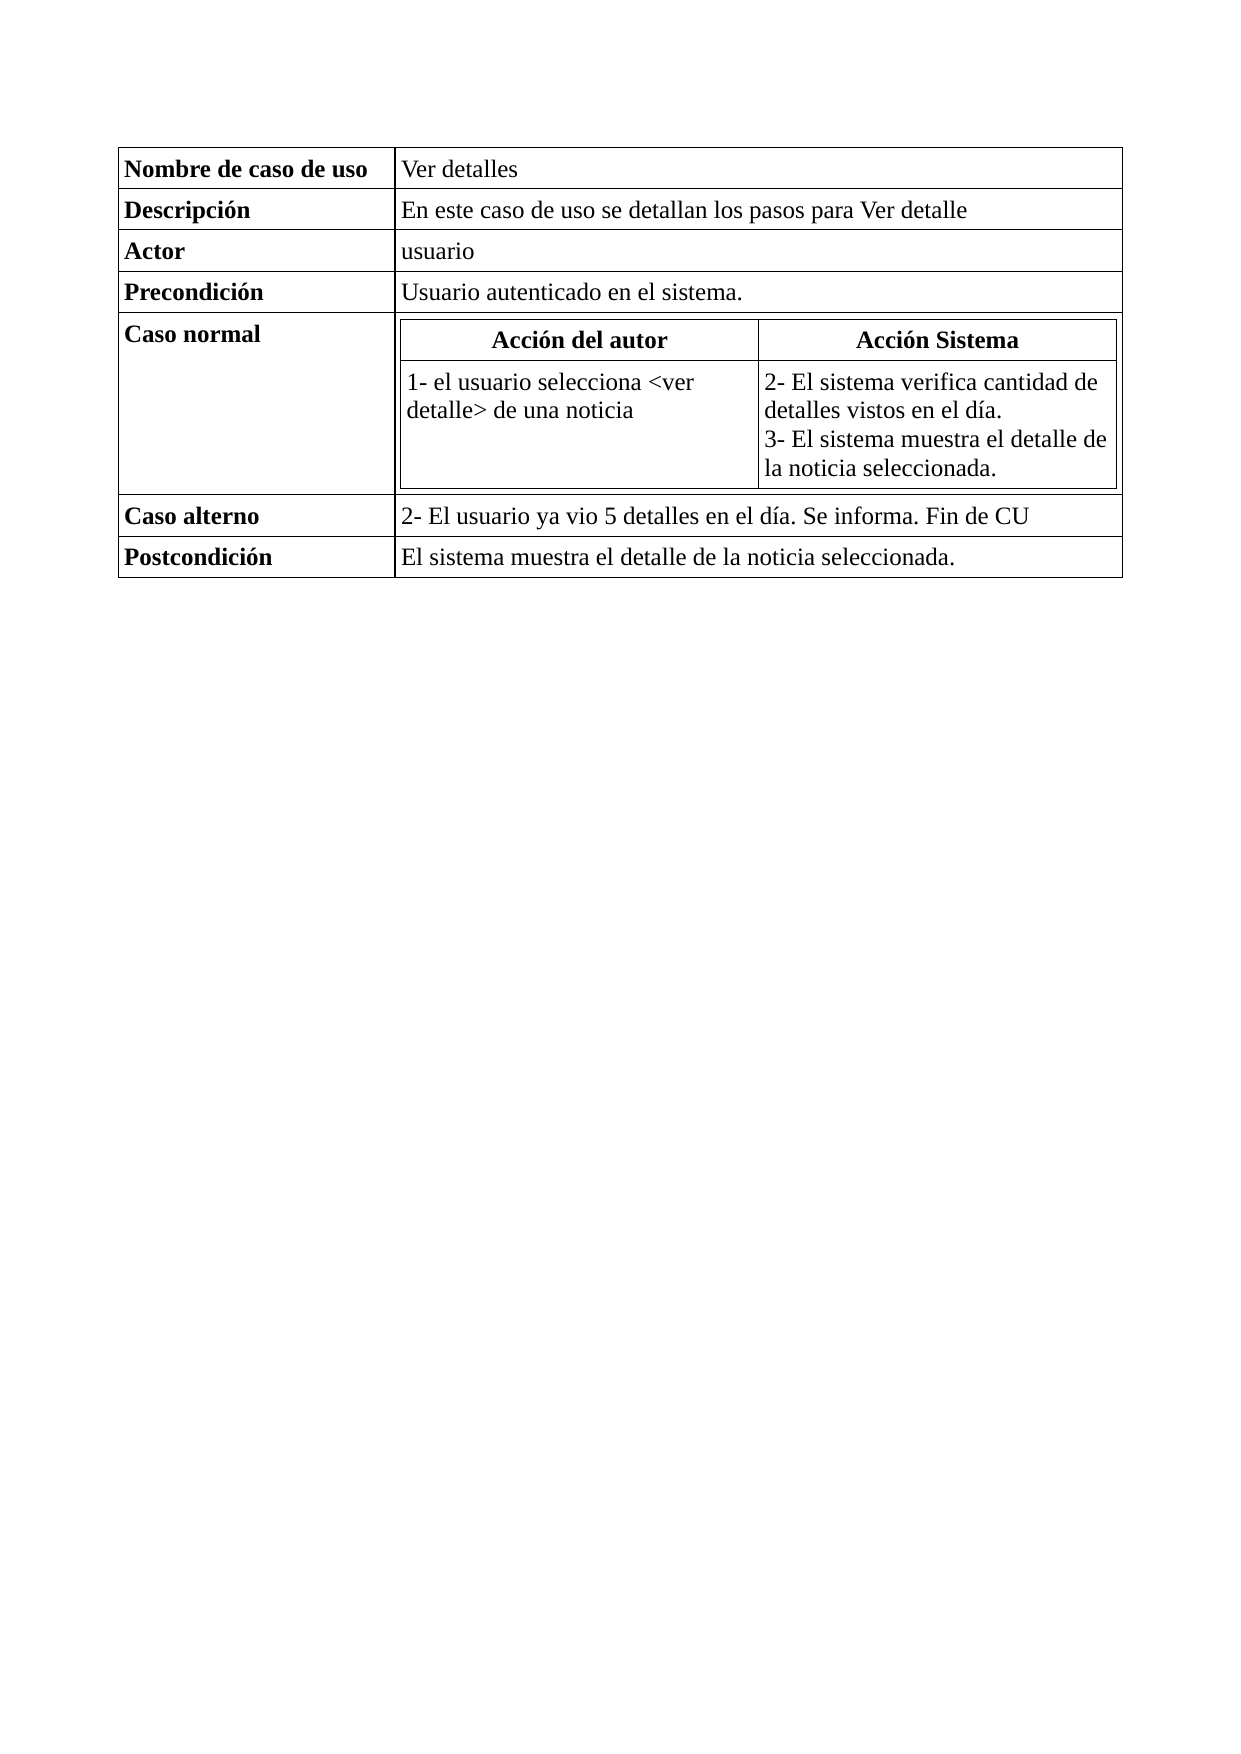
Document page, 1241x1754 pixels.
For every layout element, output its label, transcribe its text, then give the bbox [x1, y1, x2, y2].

table_cell usuario [396, 230, 1122, 271]
table_header Acción Sistema [759, 320, 1116, 360]
table_cell El sistema muestra el detalle de la noticia seleccionada. [396, 537, 1122, 577]
table_cell Caso alterno [119, 495, 394, 536]
table_cell Descripción [119, 189, 394, 229]
table_cell Actor [119, 230, 394, 271]
table_cell Precondición [119, 272, 394, 312]
table_cell En este caso de uso se detallan los pasos para Ver detalle [396, 189, 1122, 229]
table_cell Postcondición [119, 537, 394, 577]
table_header Nombre de caso de uso [119, 148, 394, 188]
table_header Acción del autor [401, 320, 758, 360]
table_cell 1- el usuario selecciona <ver detalle> de una noticia [401, 361, 758, 487]
table_cell 2- El usuario ya vio 5 detalles en el día. Se informa. Fin de CU [396, 495, 1122, 536]
table_cell [396, 313, 1122, 494]
table_cell Usuario autenticado en el sistema. [396, 272, 1122, 312]
table_cell 2- El sistema verifica cantidad de detalles vistos en el día. 3- El sistema muestra el detalle de la noticia seleccionada. [759, 361, 1116, 487]
table_header Ver detalles [396, 148, 1122, 188]
table_cell Caso normal [119, 313, 394, 494]
